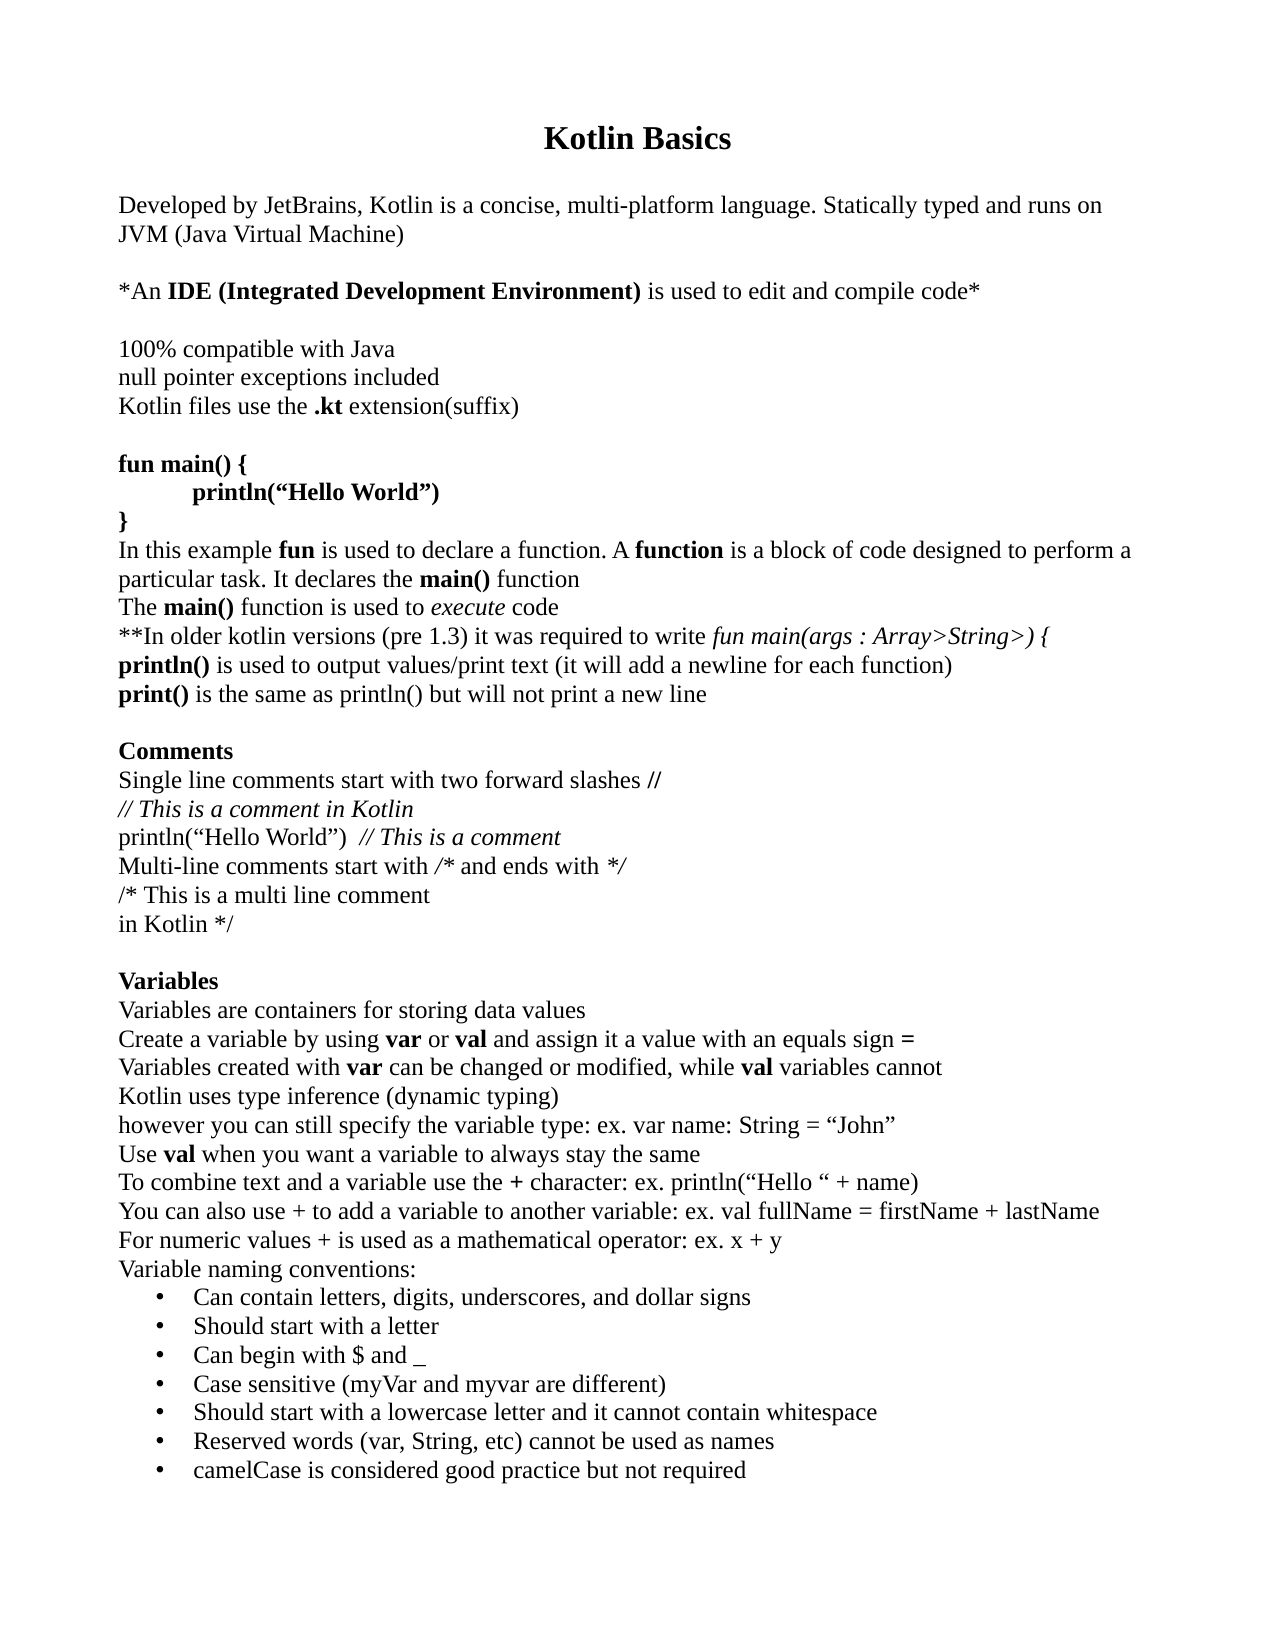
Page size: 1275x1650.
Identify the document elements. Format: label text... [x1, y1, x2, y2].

list Can contain letters, digits, underscores, and dollar signs [156, 1282, 1157, 1311]
text null pointer exceptions included [118, 362, 1157, 391]
text Kotlin files use the .kt extension(suffix) [118, 391, 1157, 420]
text Variables are containers for storing data values [118, 995, 1157, 1024]
text For numeric values + is used as a mathematical operator: ex. x + y [118, 1225, 1157, 1254]
text Single line comments start with two forward slashes // [118, 765, 1157, 794]
text Variable naming conventions: [118, 1254, 1157, 1282]
text // This is a comment in Kotlin [118, 794, 1157, 822]
text Create a variable by using var or val and assign it a value with an equals sign = [118, 1024, 1157, 1052]
list Should start with a letter [156, 1311, 1157, 1340]
text in Kotlin */ [118, 909, 1157, 937]
text fun main() { [118, 449, 1157, 477]
text To combine text and a variable use the + character: ex. println(“Hello “ + name) [118, 1167, 1157, 1196]
text 100% compatible with Java [118, 334, 1157, 362]
list Case sensitive (myVar and myvar are different) [156, 1369, 1157, 1397]
text however you can still specify the variable type: ex. var name: String = “John” [118, 1110, 1157, 1139]
text Comments [118, 736, 1157, 765]
text Kotlin uses type inference (dynamic typing) [118, 1081, 1157, 1110]
text Variables created with var can be changed or modified, while val variables cannot [118, 1052, 1157, 1081]
text *An IDE (Integrated Development Environment) is used to edit and compile code* [118, 276, 1157, 305]
text Variables [118, 966, 1157, 995]
text The main() function is used to execute code [118, 592, 1157, 621]
text Kotlin Basics [118, 118, 1157, 156]
text println() is used to output values/print text (it will add a newline for each function) [118, 650, 1157, 679]
text print() is the same as println() but will not print a new line [118, 679, 1157, 707]
text You can also use + to add a variable to another variable: ex. val fullName = firstName + lastName [118, 1196, 1157, 1225]
text Use val when you want a variable to always stay the same [118, 1139, 1157, 1167]
text In this example fun is used to declare a function. A function is a block of code designed to perform a particular task. It declares the main() function [118, 535, 1157, 592]
text Developed by JetBrains, Kotlin is a concise, multi-platform language. Statically typed and runs on JVM (Java Virtual Machine) [118, 190, 1157, 247]
list Reserved words (var, String, etc) cannot be used as names [156, 1426, 1157, 1455]
text println(“Hello World”) // This is a comment [118, 822, 1157, 851]
text Multi-line comments start with /* and ends with */ [118, 851, 1157, 880]
text /* This is a multi line comment [118, 880, 1157, 909]
text **In older kotlin versions (pre 1.3) it was required to write fun main(args : Array>String>) { [118, 621, 1157, 650]
list Can begin with $ and _ [156, 1340, 1157, 1369]
list Should start with a lowercase letter and it cannot contain whitespace [156, 1397, 1157, 1426]
text } [118, 506, 1157, 535]
text println(“Hello World”) [118, 477, 1157, 506]
list camelCase is considered good practice but not required [156, 1455, 1157, 1484]
